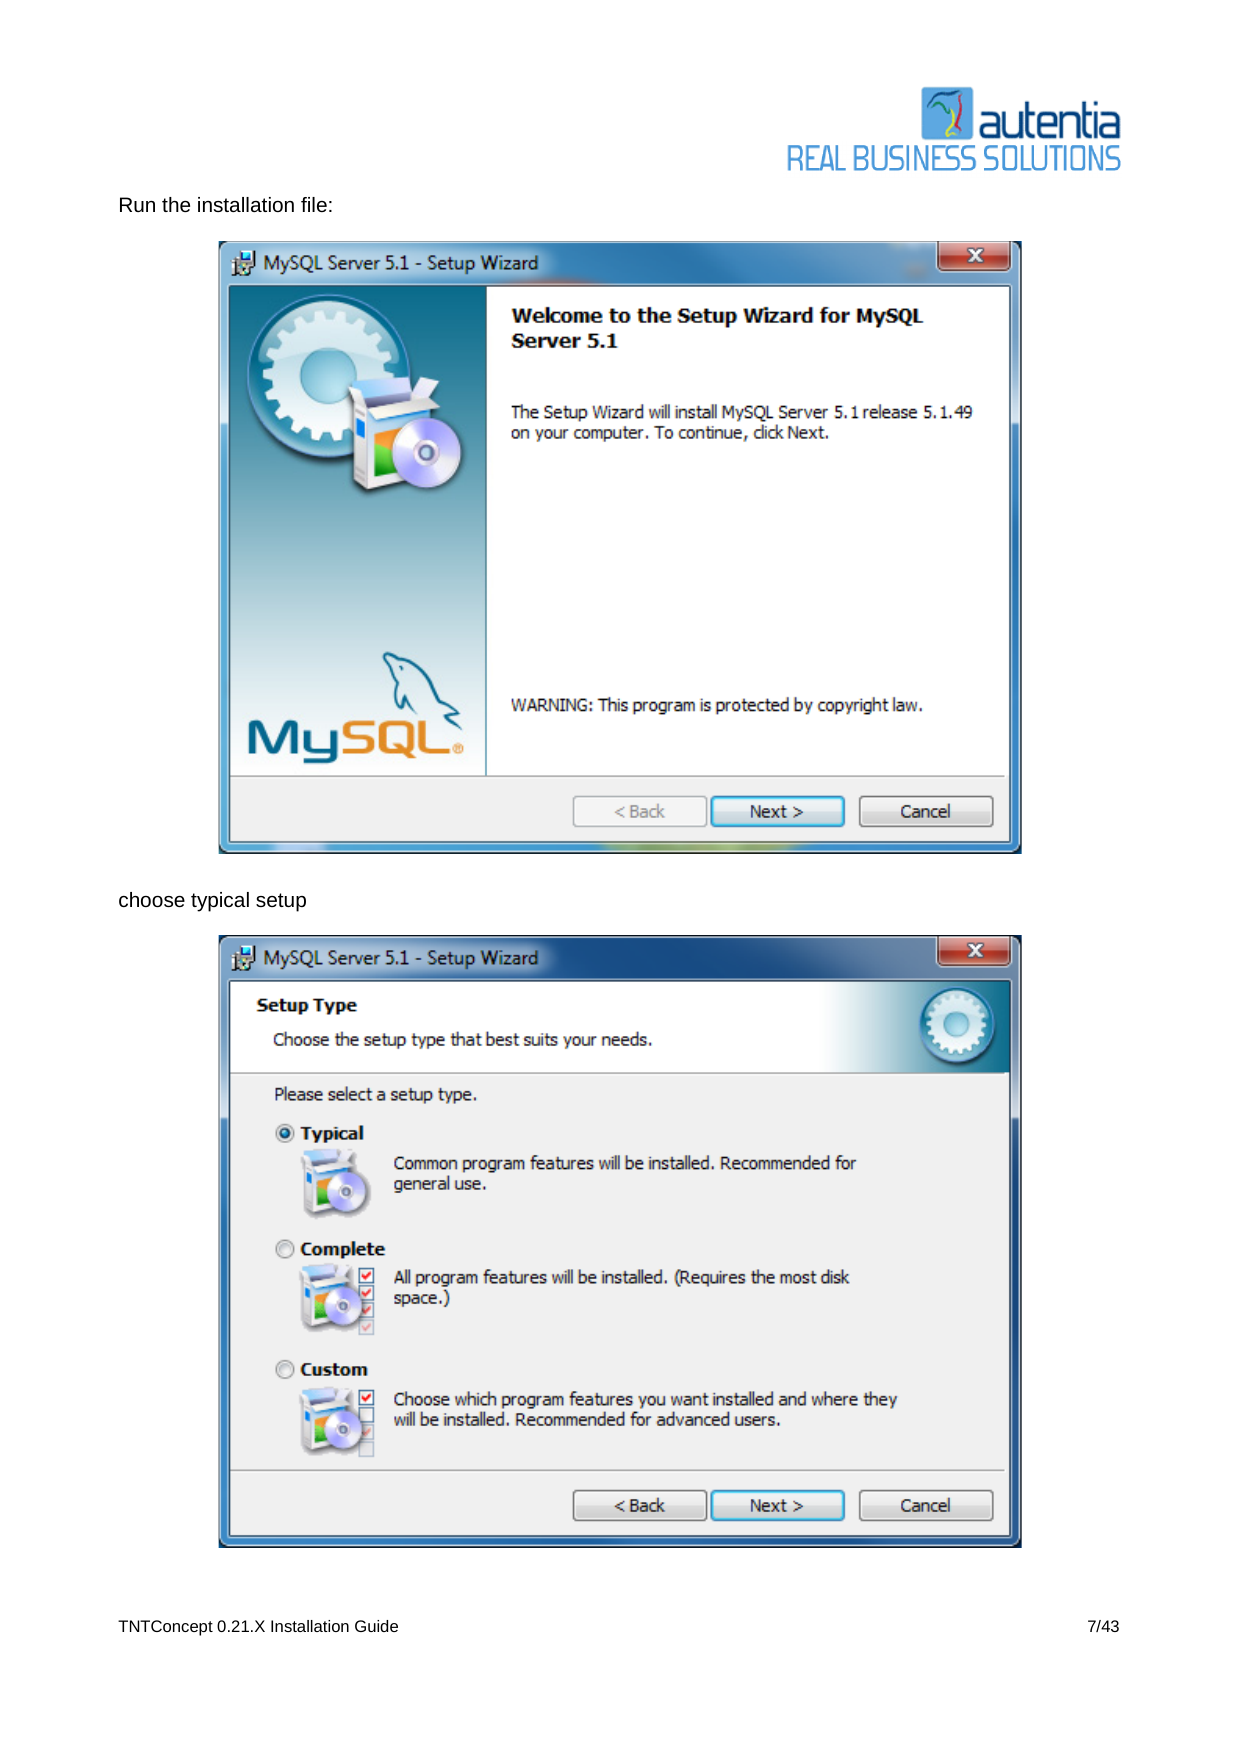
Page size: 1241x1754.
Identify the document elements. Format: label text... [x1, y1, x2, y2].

picture [218, 241, 1022, 854]
picture [782, 85, 1123, 178]
text choose typical setup [118, 888, 1122, 912]
picture [218, 935, 1022, 1548]
text Run the installation file: [118, 194, 1122, 217]
